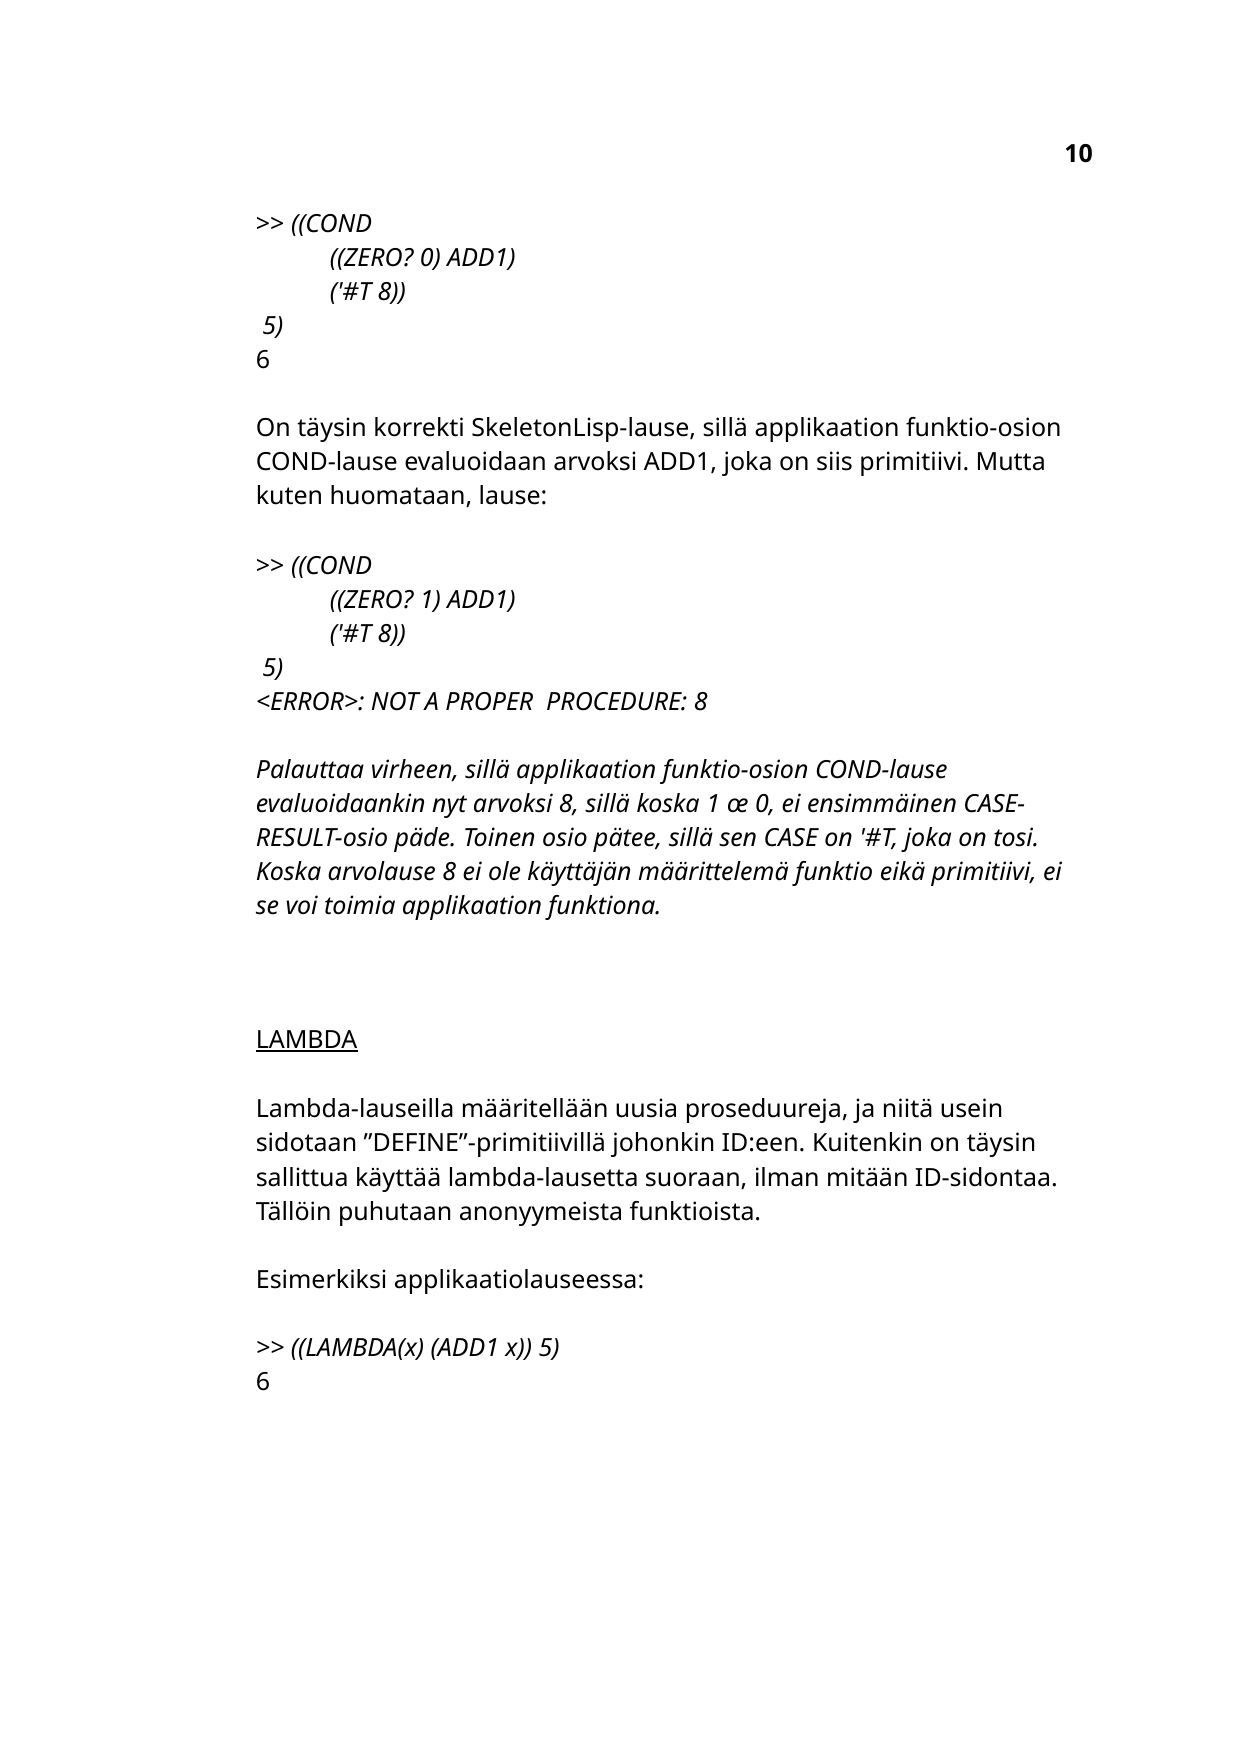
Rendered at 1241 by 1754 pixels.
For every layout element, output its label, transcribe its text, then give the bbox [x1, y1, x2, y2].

subtitle >> ((COND ((ZERO? 1) ADD1) ('#T 8)) 5) <ERROR>: NOT A PROPER PROCEDURE: 8 Palauttaa virheen, sillä applikaation funktio-osion COND-lause evaluoidaankin nyt arvoksi 8, sillä koska 1 œ 0, ei ensimmäinen CASE-RESULT-osio päde. Toinen osio pätee, sillä sen CASE on '#T, joka on tosi. Koska arvolause 8 ei ole käyttäjän määrittelemä funktio eikä primitiivi, ei se voi toimia applikaation funktiona. [256, 547, 1093, 922]
text Lambda-lauseilla määritellään uusia proseduureja, ja niitä usein sidotaan ”DEFINE”-primitiivillä johonkin ID:een. Kuitenkin on täysin sallittua käyttää lambda-lausetta suoraan, ilman mitään ID-sidontaa. Tällöin puhutaan anonyymeista funktioista. Esimerkiksi applikaatiolauseessa: >> ((LAMBDA(x) (ADD1 x)) 5) 6 [256, 1091, 1093, 1398]
subtitle >> ((COND ((ZERO? 0) ADD1) ('#T 8)) 5) 6 On täysin korrekti SkeletonLisp-lause, sillä applikaation funktio-osion COND-lause evaluoidaan arvoksi ADD1, joka on siis primitiivi. Mutta kuten huomataan, lause: [256, 205, 1093, 512]
subtitle LAMBDA [256, 1022, 1093, 1056]
text 10 [256, 136, 1093, 170]
